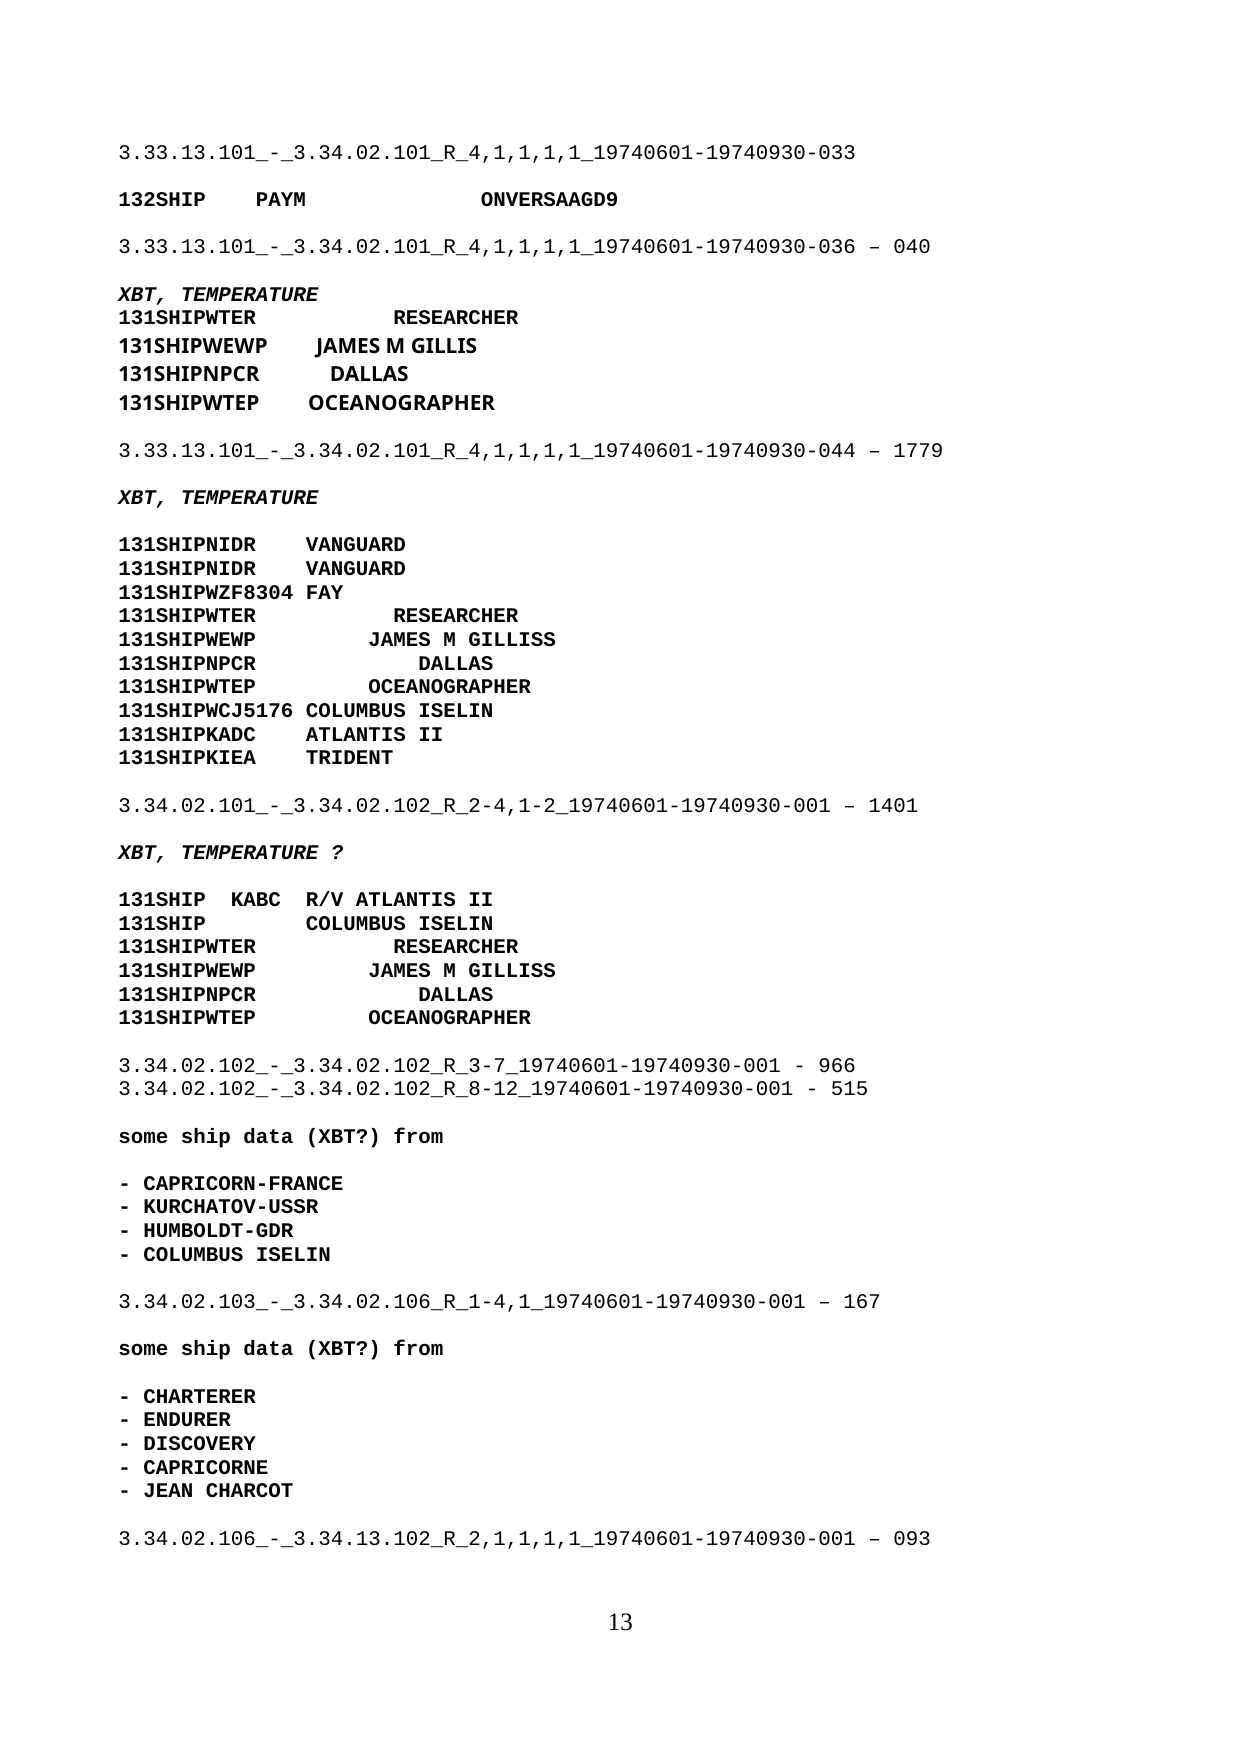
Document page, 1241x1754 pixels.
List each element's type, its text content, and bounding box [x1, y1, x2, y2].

text 131SHIPWTER RESEARCHER [118, 605, 1122, 629]
text - ENDURER [118, 1409, 1122, 1433]
text 131SHIPWTEP OCEANOGRAPHER [118, 1007, 1122, 1031]
text 3.34.02.102_-_3.34.02.102_R_3-7_19740601-19740930-001 - 966 [118, 1055, 1122, 1078]
text 131SHIPWEWP JAMES M GILLISS [118, 960, 1122, 984]
text 131SHIPNIDR VANGUARD [118, 534, 1122, 558]
text 131SHIPNPCR DALLAS [118, 984, 1122, 1007]
text 3.34.02.103_-_3.34.02.106_R_1-4,1_19740601-19740930-001 – 167 [118, 1291, 1122, 1315]
text 131SHIPWTER RESEARCHER [118, 307, 1122, 331]
text 3.33.13.101_-_3.34.02.101_R_4,1,1,1,1_19740601-19740930-044 – 1779 [118, 440, 1122, 463]
text 131SHIPWEWP JAMES M GILLIS [118, 331, 1122, 359]
text 3.34.02.101_-_3.34.02.102_R_2-4,1-2_19740601-19740930-001 – 1401 [118, 794, 1122, 818]
text - CAPRICORNE [118, 1457, 1122, 1480]
text - DISCOVERY [118, 1433, 1122, 1457]
text 131SHIPNPCR DALLAS [118, 653, 1122, 676]
text - CAPRICORN-FRANCE [118, 1173, 1122, 1197]
text 3.34.02.102_-_3.34.02.102_R_8-12_19740601-19740930-001 - 515 [118, 1078, 1122, 1102]
text 131SHIPWCJ5176 COLUMBUS ISELIN [118, 700, 1122, 724]
text 131SHIPWTER RESEARCHER [118, 936, 1122, 960]
text 131SHIPKADC ATLANTIS II [118, 724, 1122, 747]
text - COLUMBUS ISELIN [118, 1244, 1122, 1267]
text 131SHIPWZF8304 FAY [118, 582, 1122, 605]
text some ship data (XBT?) from [118, 1126, 1122, 1149]
text 131SHIPWEWP JAMES M GILLISS [118, 629, 1122, 653]
text 3.34.02.106_-_3.34.13.102_R_2,1,1,1,1_19740601-19740930-001 – 093 [118, 1528, 1122, 1551]
text 132SHIP PAYM ONVERSAAGD9 [118, 189, 1122, 213]
text - HUMBOLDT-GDR [118, 1220, 1122, 1244]
text XBT, TEMPERATURE [118, 487, 1122, 511]
text 131SHIPNIDR VANGUARD [118, 558, 1122, 582]
text 131SHIPKIEA TRIDENT [118, 747, 1122, 771]
text - JEAN CHARCOT [118, 1480, 1122, 1504]
text 131SHIPWTEP OCEANOGRAPHER [118, 676, 1122, 700]
text 131SHIP COLUMBUS ISELIN [118, 913, 1122, 936]
text some ship data (XBT?) from [118, 1338, 1122, 1362]
text - KURCHATOV-USSR [118, 1197, 1122, 1220]
text 131SHIP KABC R/V ATLANTIS II [118, 889, 1122, 913]
text - CHARTERER [118, 1386, 1122, 1409]
text XBT, TEMPERATURE ? [118, 842, 1122, 866]
text XBT, TEMPERATURE [118, 284, 1122, 307]
text 3.33.13.101_-_3.34.02.101_R_4,1,1,1,1_19740601-19740930-036 – 040 [118, 236, 1122, 260]
text 131SHIPNPCR DALLAS [118, 359, 1122, 388]
text 131SHIPWTEP OCEANOGRAPHER [118, 388, 1122, 416]
text 3.33.13.101_-_3.34.02.101_R_4,1,1,1,1_19740601-19740930-033 [118, 142, 1122, 165]
